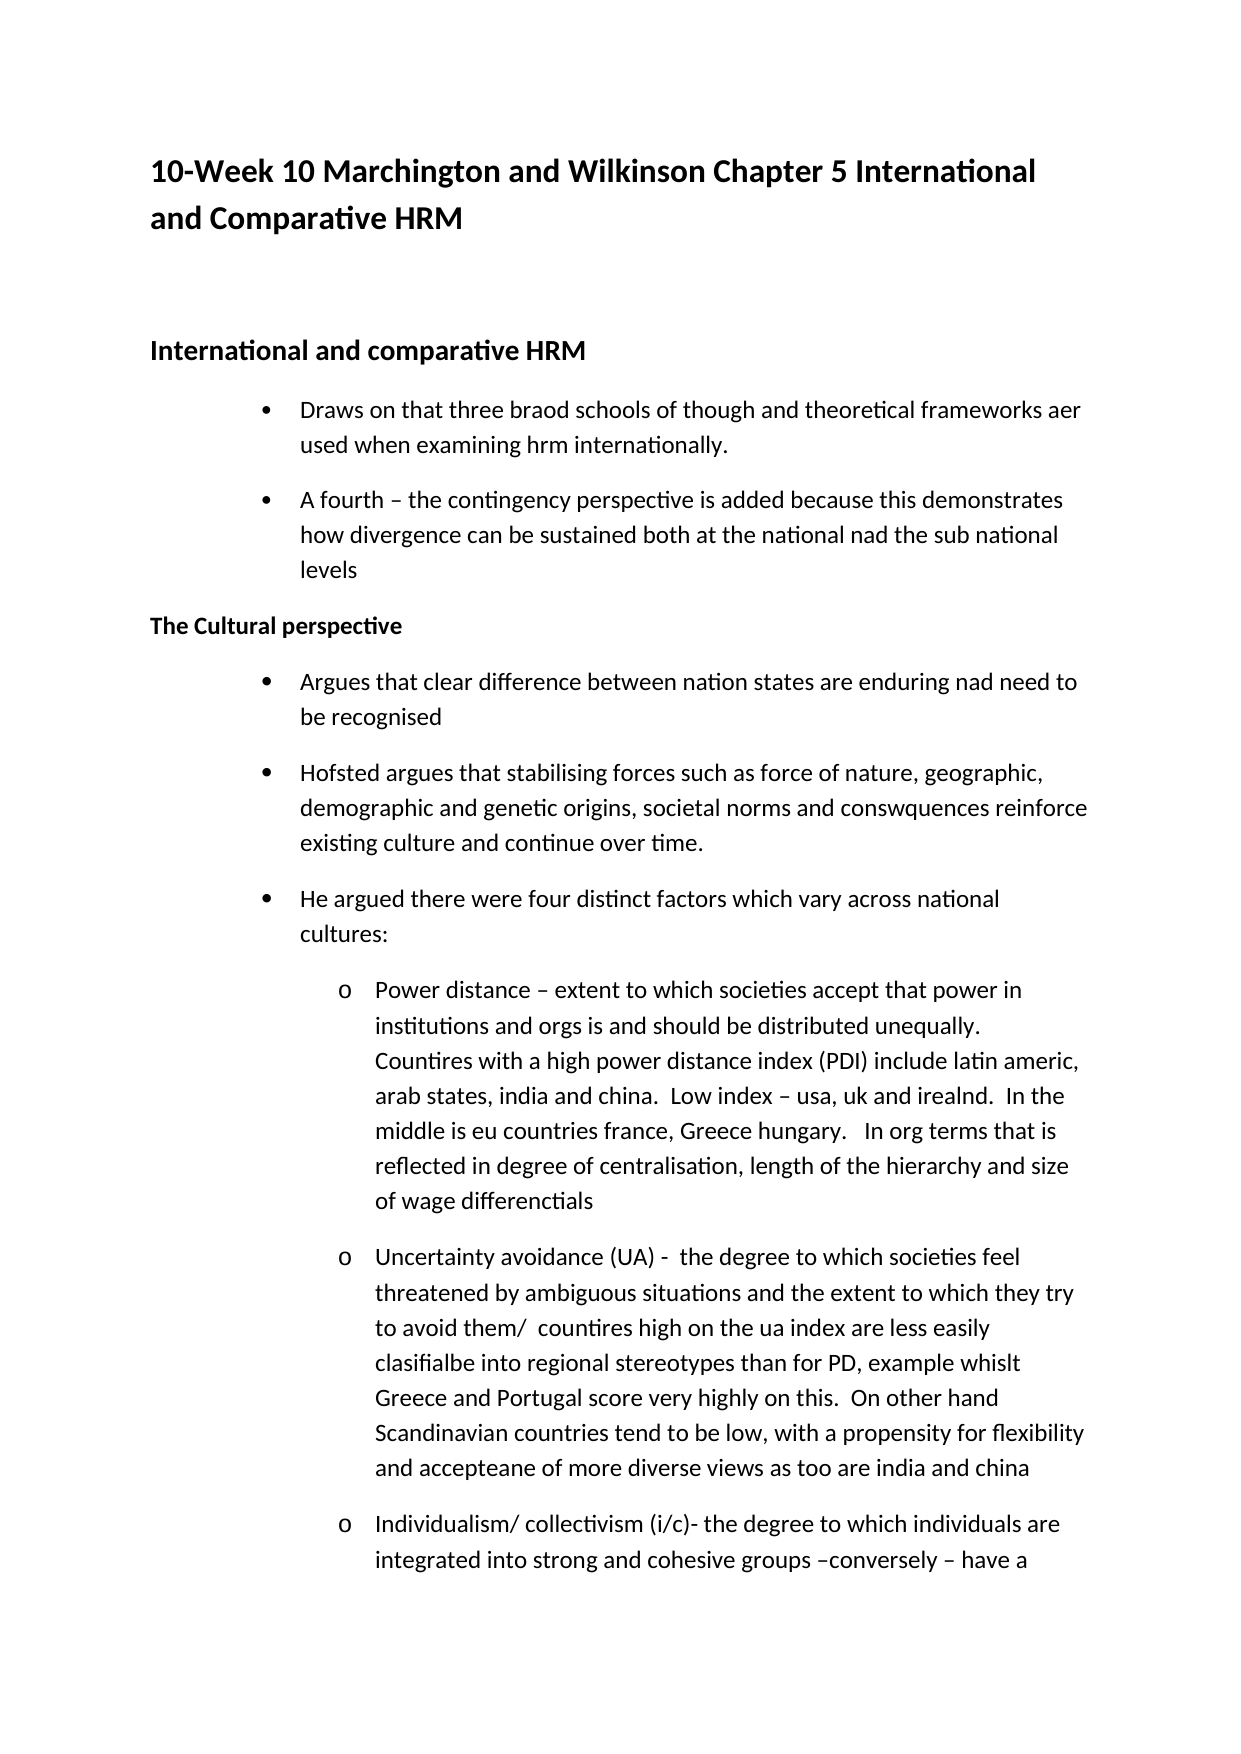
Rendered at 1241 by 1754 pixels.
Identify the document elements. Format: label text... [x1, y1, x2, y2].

list Argues that clear difference between nation states are enduring nad need to be recognised [262, 666, 1090, 732]
text 10-Week 10 Marchington and Wilkinson Chapter 5 International and Comparative HRM [150, 150, 1090, 237]
list Power distance – extent to which societies accept that power in institutions and orgs is and should be distributed unequally. Countires with a high power distance index (PDI) include latin americ, arab states, india and china. Low index – usa, uk and irealnd. In the middle is eu countries france, Greece hungary. In org terms that is reflected in degree of centralisation, length of the hierarchy and size of wage differenctials [337, 974, 1090, 1216]
text International and comparative HRM [150, 332, 1090, 368]
list Uncertainty avoidance (UA) - the degree to which societies feel threatened by ambiguous situations and the extent to which they try to avoid them/ countires high on the ua index are less easily clasifialbe into regional stereotypes than for PD, example whislt Greece and Portugal score very highly on this. On other hand Scandinavian countries tend to be low, with a propensity for flexibility and accepteane of more diverse views as too are india and china [337, 1241, 1090, 1483]
list Individualism/ collectivism (i/c)- the degree to which individuals are integrated into strong and cohesive groups –conversely – have a [337, 1508, 1090, 1575]
list He argued there were four distinct factors which vary across national cultures: [262, 883, 1090, 948]
text The Cultural perspective [150, 610, 1090, 641]
list Hofsted argues that stabilising forces such as force of nature, geographic, demographic and genetic origins, societal norms and conswquences reinforce existing culture and continue over time. [262, 757, 1090, 858]
list Draws on that three braod schools of though and theoretical frameworks aer used when examining hrm internationally. [262, 394, 1090, 459]
list A fourth – the contingency perspective is added because this demonstrates how divergence can be sustained both at the national nad the sub national levels [262, 484, 1090, 585]
